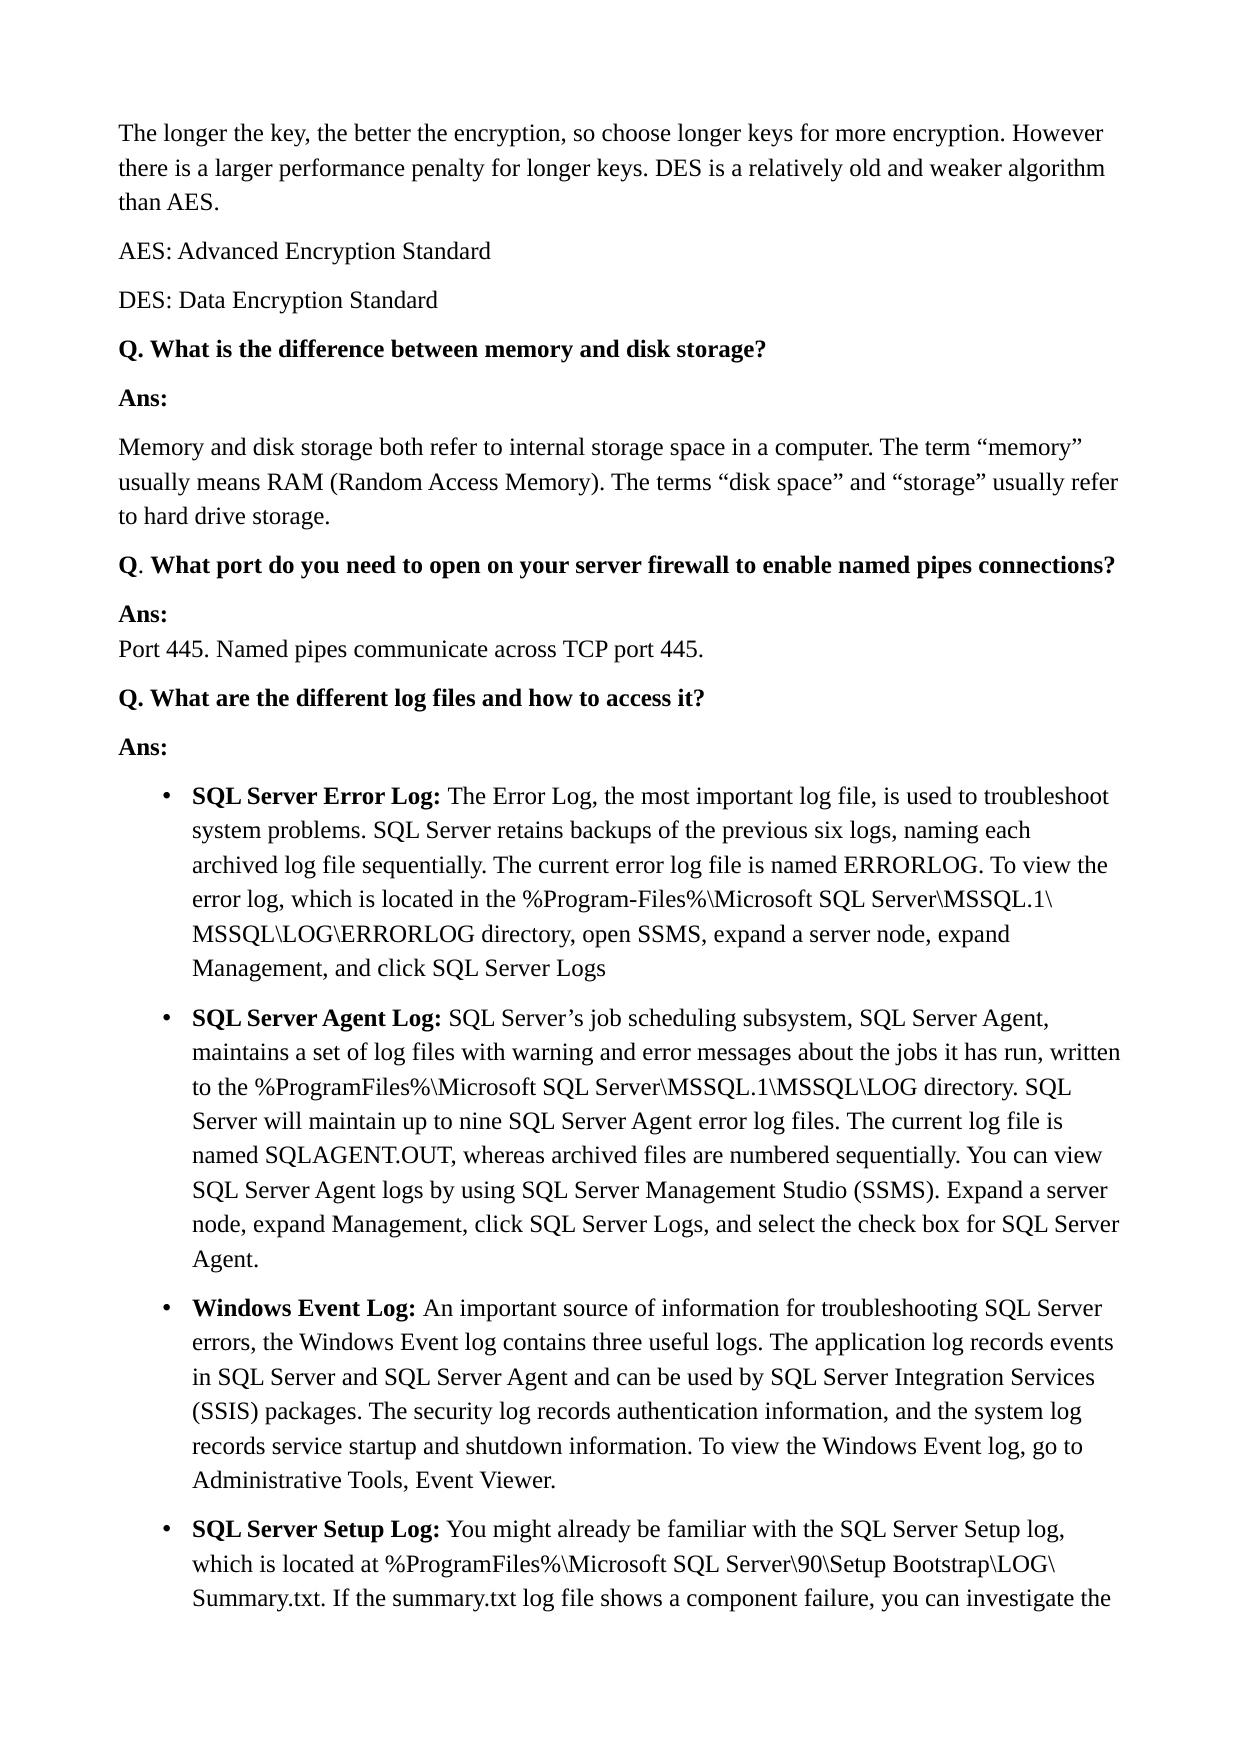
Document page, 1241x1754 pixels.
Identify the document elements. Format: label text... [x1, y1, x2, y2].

text Q. What port do you need to open on your server firewall to enable named pipes connections? [118, 550, 1122, 579]
text Q. What are the different log files and how to access it? [118, 683, 1122, 712]
list SQL Server Error Log: The Error Log, the most important log file, is used to troubleshoot system problems. SQL Server retains backups of the previous six logs, naming each archived log file sequentially. The current error log file is named ERRORLOG. To view the error log, which is located in the %Program-Files%\Microsoft SQL Server\MSSQL.1\MSSQL\LOG\ERRORLOG directory, open SSMS, expand a server node, expand Management, and click SQL Server Logs [162, 781, 1122, 982]
list Windows Event Log: An important source of information for troubleshooting SQL Server errors, the Windows Event log contains three useful logs. The application log records events in SQL Server and SQL Server Agent and can be used by SQL Server Integration Services (SSIS) packages. The security log records authentication information, and the system log records service startup and shutdown information. To view the Windows Event log, go to Administrative Tools, Event Viewer. [162, 1293, 1122, 1494]
list SQL Server Setup Log: You might already be familiar with the SQL Server Setup log, which is located at %ProgramFiles%\Microsoft SQL Server\90\Setup Bootstrap\LOG\Summary.txt. If the summary.txt log file shows a component failure, you can investigate the [162, 1514, 1122, 1612]
text Ans: Port 445. Named pipes communicate across TCP port 445. [118, 599, 1122, 663]
text Ans: [118, 732, 1122, 761]
text DES: Data Encryption Standard [118, 285, 1122, 314]
text Ans: [118, 383, 1122, 412]
text AES: Advanced Encryption Standard [118, 236, 1122, 265]
text Q. What is the difference between memory and disk storage? [118, 334, 1122, 363]
text Memory and disk storage both refer to internal storage space in a computer. The term “memory” usually means RAM (Random Access Memory). The terms “disk space” and “storage” usually refer to hard drive storage. [118, 432, 1122, 530]
text The longer the key, the better the encryption, so choose longer keys for more encryption. However there is a larger performance penalty for longer keys. DES is a relatively old and weaker algorithm than AES. [118, 118, 1122, 216]
list SQL Server Agent Log: SQL Server’s job scheduling subsystem, SQL Server Agent, maintains a set of log files with warning and error messages about the jobs it has run, written to the %ProgramFiles%\Microsoft SQL Server\MSSQL.1\MSSQL\LOG directory. SQL Server will maintain up to nine SQL Server Agent error log files. The current log file is named SQLAGENT.OUT, whereas archived files are numbered sequentially. You can view SQL Server Agent logs by using SQL Server Management Studio (SSMS). Expand a server node, expand Management, click SQL Server Logs, and select the check box for SQL Server Agent. [162, 1003, 1122, 1273]
